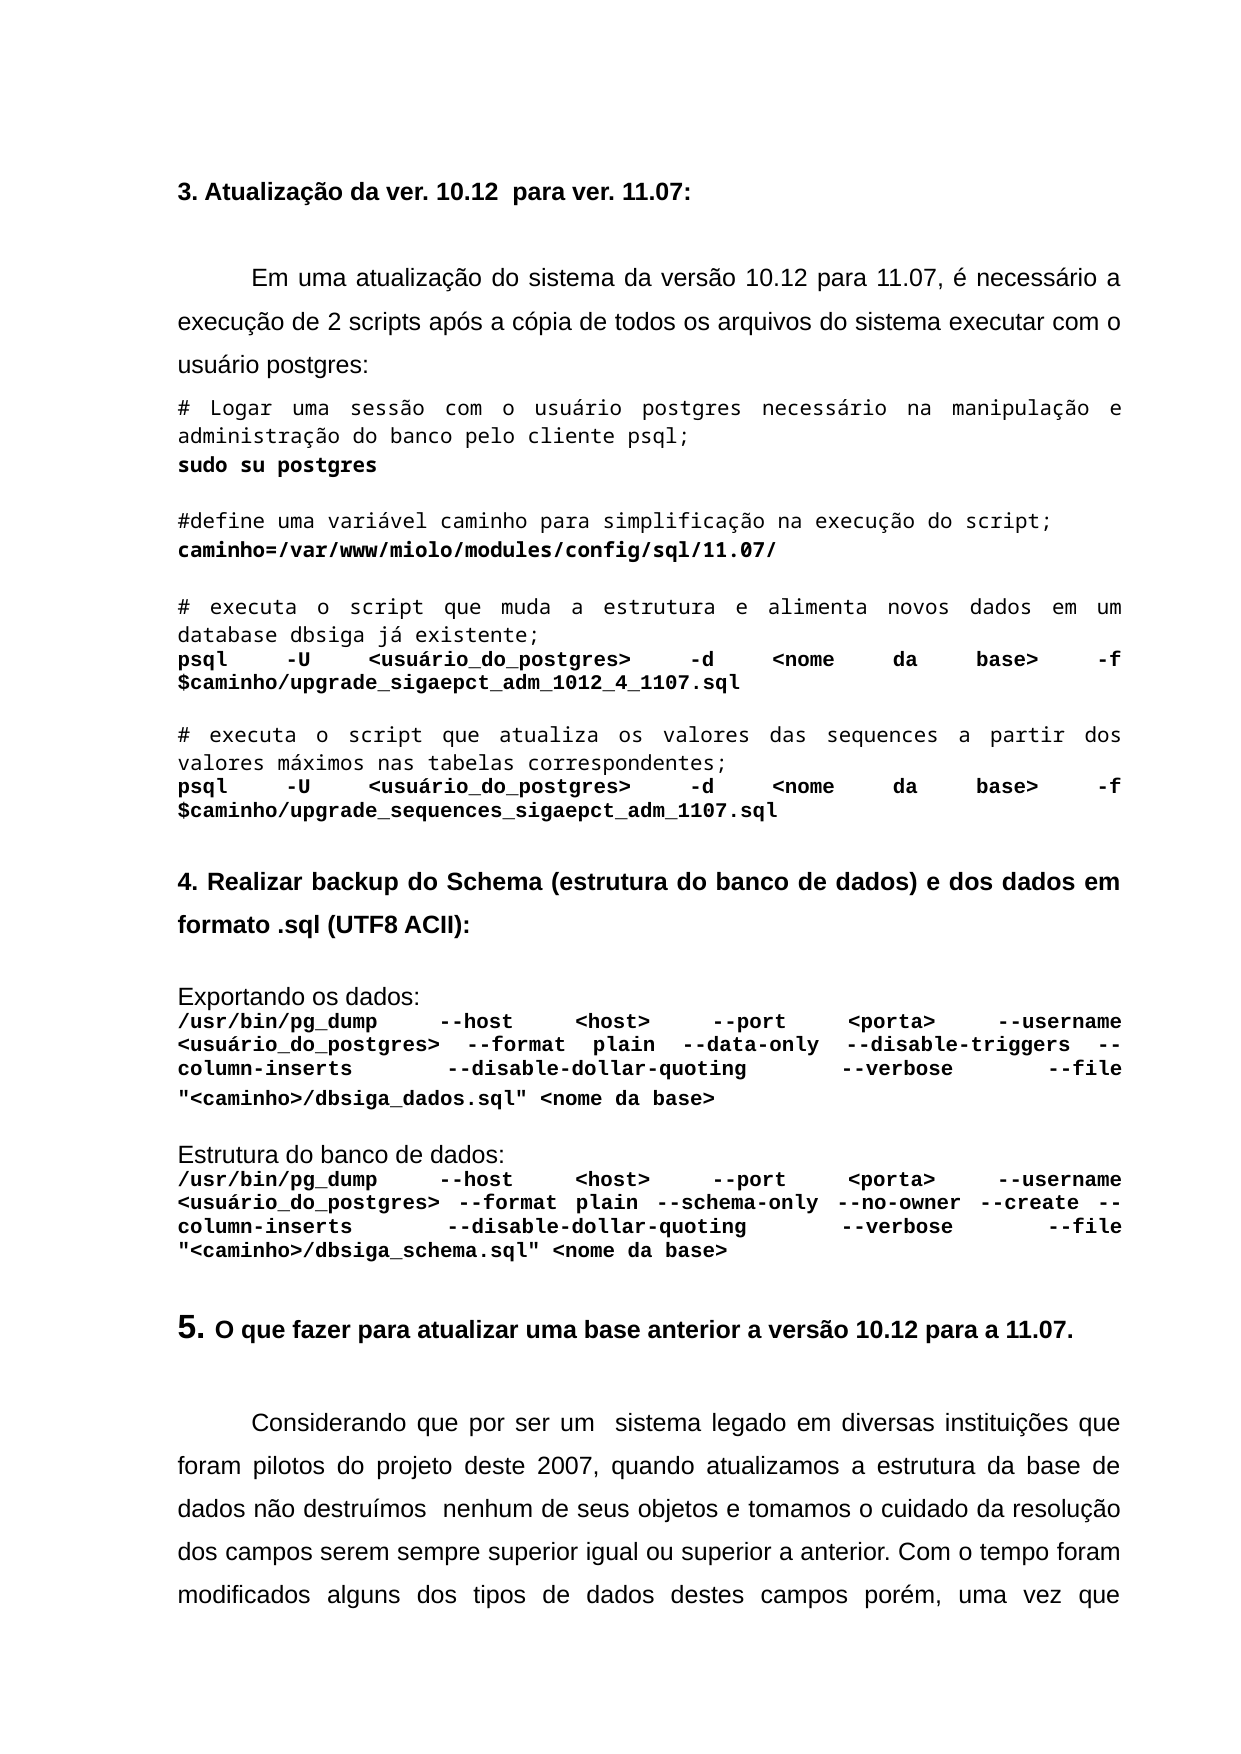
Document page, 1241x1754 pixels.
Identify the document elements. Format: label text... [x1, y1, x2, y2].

text sudo su postgres [177, 450, 1122, 478]
subtitle 4. Realizar backup do Schema (estrutura do banco de dados) e dos dados em formato .sql (UTF8 ACII): [177, 867, 1122, 939]
text Considerando que por ser um sistema legado em diversas instituições que foram pilotos do projeto deste 2007, quando atualizamos a estrutura da base de dados não destruímos nenhum de seus objetos e tomamos o cuidado da resolução dos campos serem sempre superior igual ou superior a anterior. Com o tempo foram modificados alguns dos tipos de dados destes campos porém, uma vez que [177, 1407, 1122, 1609]
text #define uma variável caminho para simplificação na execução do script; [177, 507, 1122, 535]
text Em uma atualização do sistema da versão 10.12 para 11.07, é necessário a execução de 2 scripts após a cópia de todos os arquivos do sistema executar com o usuário postgres: [177, 263, 1122, 378]
text psql -U <usuário_do_postgres> -d <nome da base> -f $caminho/upgrade_sigaepct_adm_1012_4_1107.sql [177, 649, 1122, 696]
text /usr/bin/pg_dump --host <host> --port <porta> --username <usuário_do_postgres> --format plain --data-only --disable-triggers --column-inserts --disable-dollar-quoting --verbose --file "<caminho>/dbsiga_dados.sql" <nome da base> [177, 1011, 1122, 1111]
subtitle 3. Atualização da ver. 10.12 para ver. 11.07: [177, 177, 1122, 206]
text # executa o script que muda a estrutura e alimenta novos dados em um database dbsiga já existente; [177, 592, 1122, 649]
text psql -U <usuário_do_postgres> -d <nome da base> -f $caminho/upgrade_sequences_sigaepct_adm_1107.sql [177, 777, 1122, 824]
text # Logar uma sessão com o usuário postgres necessário na manipulação e administração do banco pelo cliente psql; [177, 393, 1122, 450]
text caminho=/var/www/miolo/modules/config/sql/11.07/ [177, 535, 1122, 563]
text Exportando os dados: [177, 982, 1122, 1011]
text Estrutura do banco de dados: [177, 1140, 1122, 1169]
text /usr/bin/pg_dump --host <host> --port <porta> --username <usuário_do_postgres> --format plain --schema-only --no-owner --create --column-inserts --disable-dollar-quoting --verbose --file "<caminho>/dbsiga_schema.sql" <nome da base> [177, 1169, 1122, 1263]
text # executa o script que atualiza os valores das sequences a partir dos valores máximos nas tabelas correspondentes; [177, 720, 1122, 777]
subtitle 5. O que fazer para atualizar uma base anterior a versão 10.12 para a 11.07. [177, 1306, 1122, 1345]
